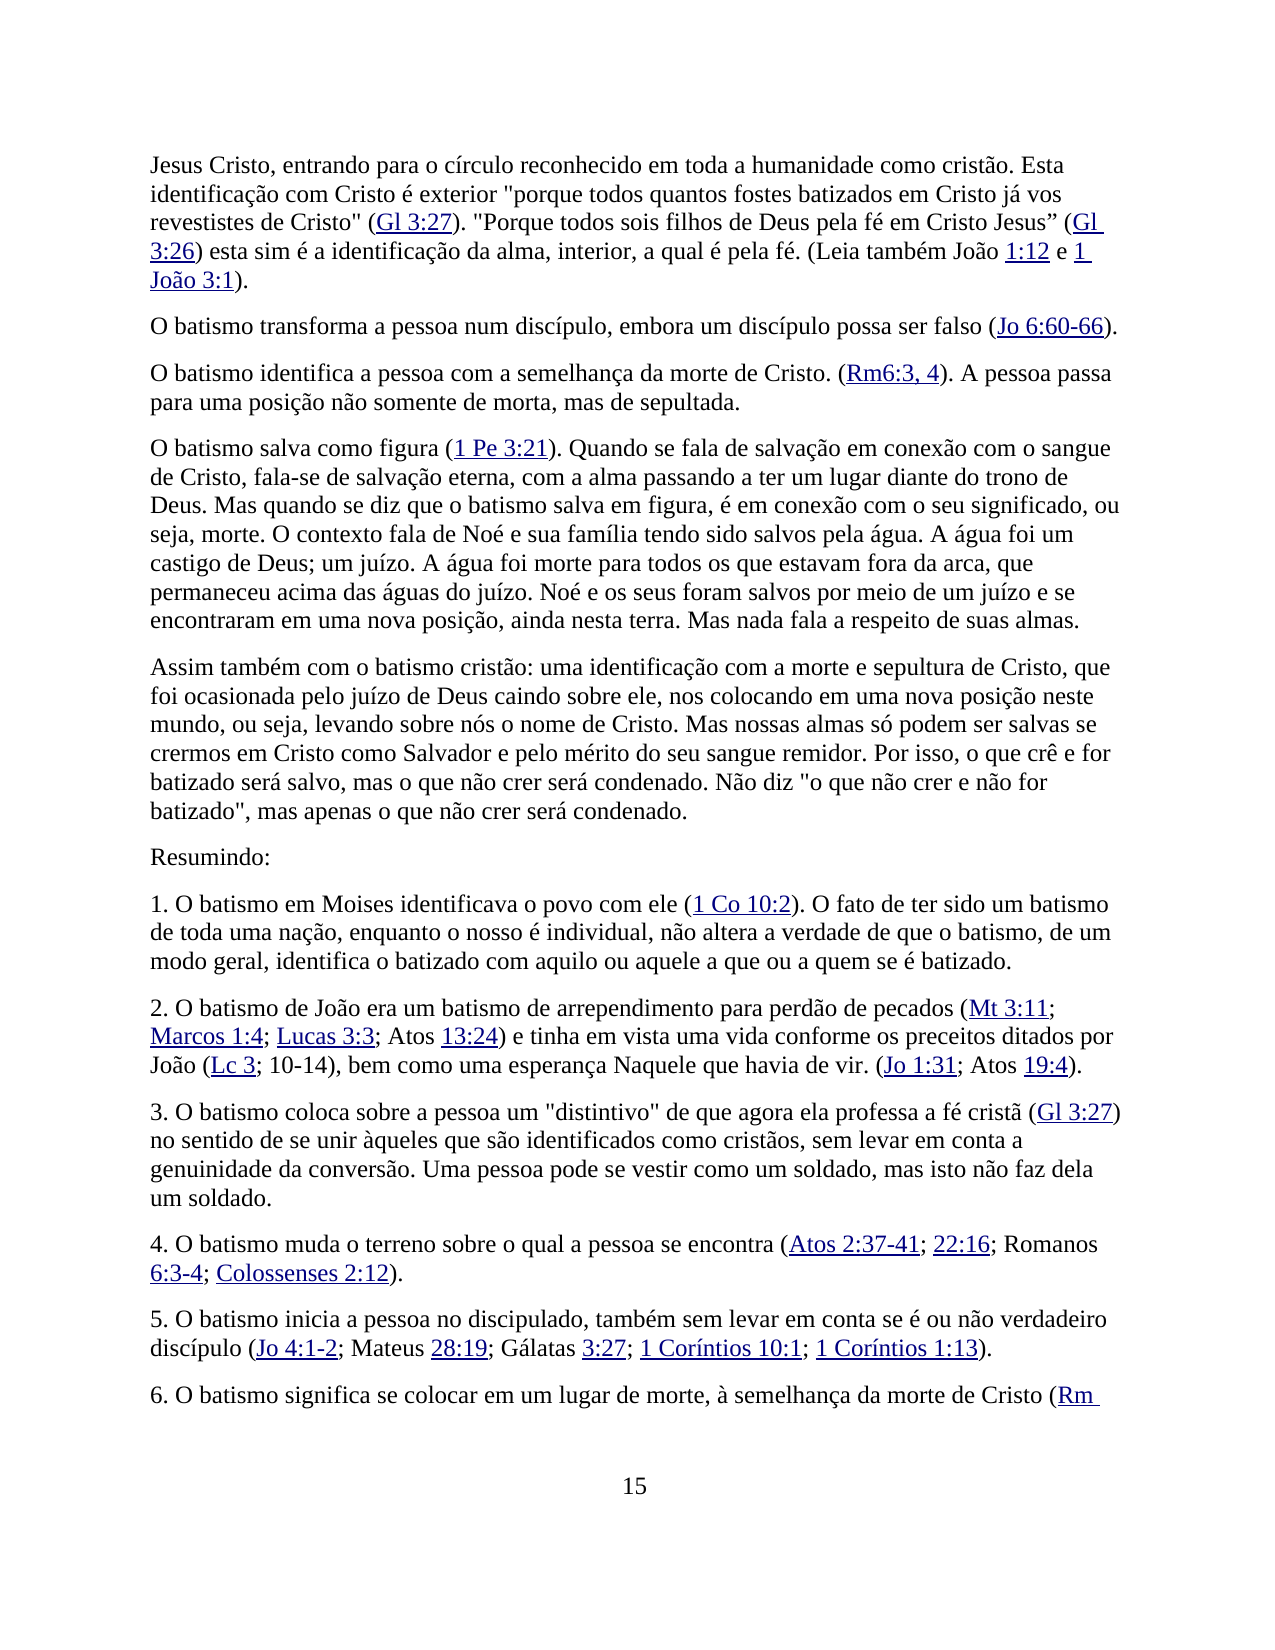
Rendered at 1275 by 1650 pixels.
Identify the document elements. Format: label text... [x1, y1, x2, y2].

text ​3. O batismo coloca sobre a pessoa um "distintivo" de que agora ela professa a fé cristã (Gl 3:27) no sentido de se unir àqueles que são identificados como cristãos, sem levar em conta a genuinidade da conversão. Uma pessoa pode se vestir como um soldado, mas isto não faz dela um soldado. [150, 1097, 1125, 1212]
text Assim também com o batismo cristão: uma identificação com a morte e sepultura de Cristo, que foi ocasionada pelo juízo de Deus caindo sobre ele, nos colocando em uma nova posição neste mundo, ou seja, levando sobre nós o nome de Cristo. Mas nossas almas só podem ser salvas se crermos em Cristo como Salvador e pelo mérito do seu sangue remidor. Por isso, o que crê e for batizado será salvo, mas o que não crer será condenado. Não diz "o que não crer e não for batizado", mas apenas o que não crer será condenado. [150, 652, 1125, 824]
text ​1. O batismo em Moises identificava o povo com ele (1 Co 10:2). O fato de ter sido um batismo de toda uma nação, enquanto o nosso é individual, não altera a verdade de que o batismo, de um modo geral, identifica o batizado com aquilo ou aquele a que ou a quem se é batizado. [150, 889, 1125, 975]
text ​2. O batismo de João era um batismo de arrependimento para perdão de pecados (Mt 3:11; Marcos 1:4; Lucas 3:3; Atos 13:24) e tinha em vista uma vida conforme os preceitos ditados por João (Lc 3; 10-14), bem como uma esperança Naquele que havia de vir. (Jo 1:31; Atos 19:4). [150, 993, 1125, 1079]
text ​5. O batismo inicia a pessoa no discipulado, também sem levar em conta se é ou não verdadeiro discípulo (Jo 4:1-2; Mateus 28:19; Gálatas 3:27; 1 Coríntios 10:1; 1 Coríntios 1:13). [150, 1304, 1125, 1362]
text ​6. O batismo significa se colocar em um lugar de morte, à semelhança da morte de Cristo (Rm [150, 1380, 1125, 1408]
text Resumindo: [150, 842, 1125, 871]
text O batismo salva como figura (1 Pe 3:21). Quando se fala de salvação em conexão com o sangue de Cristo, fala-se de salvação eterna, com a alma passando a ter um lugar diante do trono de Deus. Mas quando se diz que o batismo salva em figura, é em conexão com o seu significado, ou seja, morte. O contexto fala de Noé e sua família tendo sido salvos pela água. A água foi um castigo de Deus; um juízo. A água foi morte para todos os que estavam fora da arca, que permaneceu acima das águas do juízo. Noé e os seus foram salvos por meio de um juízo e se encontraram em uma nova posição, ainda nesta terra. Mas nada fala a respeito de suas almas. [150, 433, 1125, 634]
text ​4. O batismo muda o terreno sobre o qual a pessoa se encontra (Atos 2:37-41; 22:16; Romanos 6:3-4; Colossenses 2:12). [150, 1229, 1125, 1287]
text O batismo identifica a pessoa com a semelhança da morte de Cristo. (Rm6:3, 4). A pessoa passa para uma posição não somente de morta, mas de sepultada. [150, 358, 1125, 415]
text Jesus Cristo, entrando para o círculo reconhecido em toda a humanidade como cristão. Esta identificação com Cristo é exterior "porque todos quantos fostes batizados em Cristo já vos revestistes de Cristo" (Gl 3:27). "Porque todos sois filhos de Deus pela fé em Cristo Jesus” (Gl 3:26) esta sim é a identificação da alma, interior, a qual é pela fé. (Leia também João 1:12 e 1 João 3:1). [150, 150, 1125, 294]
text O batismo transforma a pessoa num discípulo, embora um discípulo possa ser falso (Jo 6:60-66). [150, 311, 1125, 340]
